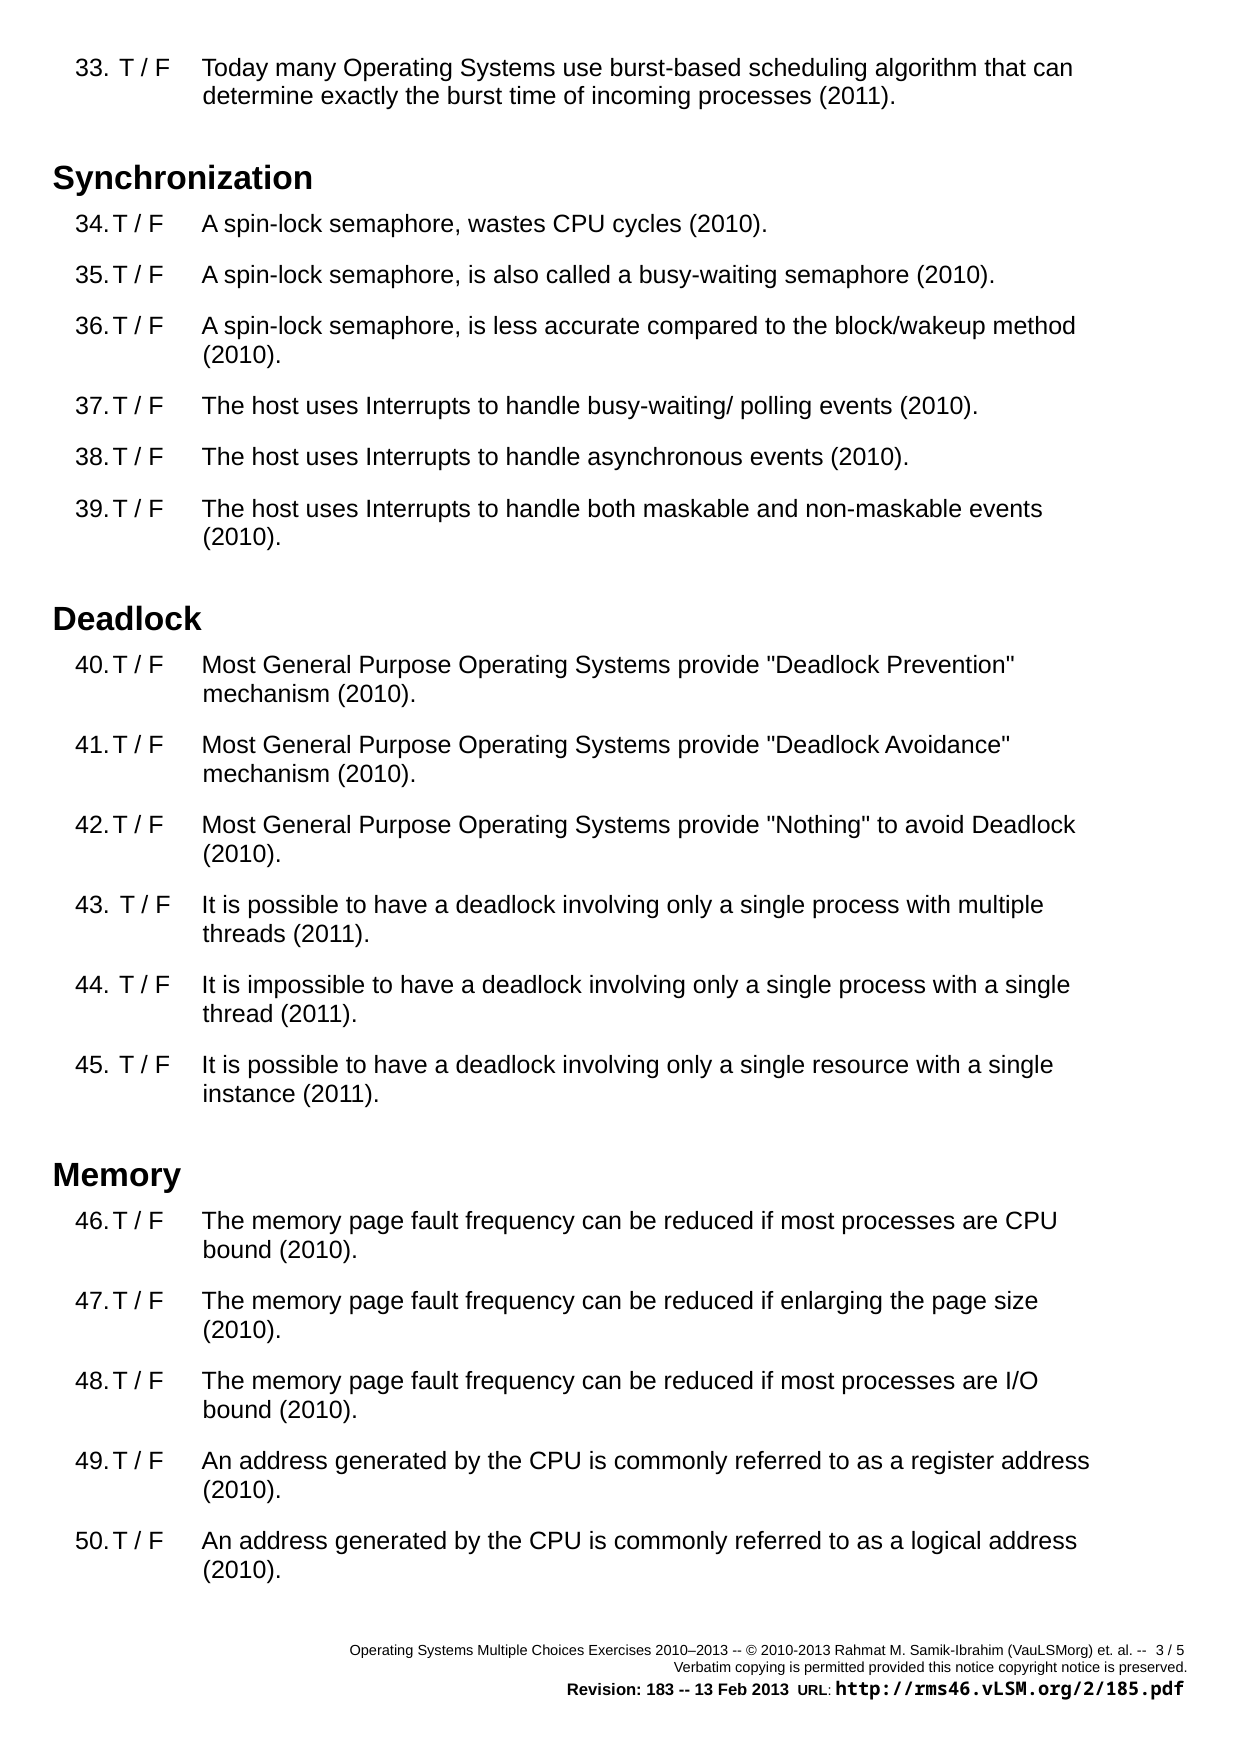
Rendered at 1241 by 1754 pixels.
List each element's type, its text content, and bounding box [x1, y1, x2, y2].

list T / F An address generated by the CPU is commonly referred to as a register address (2010). [75, 1446, 1113, 1503]
subtitle Synchronization [52, 157, 1188, 196]
list T / F It is possible to have a deadlock involving only a single resource with a single instance (2011). [75, 1050, 1113, 1107]
list T / F Most General Purpose Operating Systems provide "Nothing" to avoid Deadlock (2010). [75, 810, 1113, 867]
list T / F It is impossible to have a deadlock involving only a single process with a single thread (2011). [75, 970, 1113, 1027]
list T / F A spin-lock semaphore, wastes CPU cycles (2010). [75, 209, 1113, 237]
list T / F An address generated by the CPU is commonly referred to as a logical address (2010). [75, 1526, 1113, 1583]
list T / F Most General Purpose Operating Systems provide "Deadlock Avoidance" mechanism (2010). [75, 730, 1113, 787]
list T / F The memory page fault frequency can be reduced if most processes are CPU bound (2010). [75, 1206, 1113, 1263]
list T / F The host uses Interrupts to handle busy-waiting/ polling events (2010). [75, 391, 1113, 420]
list T / F The host uses Interrupts to handle asynchronous events (2010). [75, 442, 1113, 471]
list T / F A spin-lock semaphore, is also called a busy-waiting semaphore (2010). [75, 260, 1113, 289]
list T / F The host uses Interrupts to handle both maskable and non-maskable events (2010). [75, 494, 1113, 551]
list T / F Today many Operating Systems use burst-based scheduling algorithm that can determine exactly the burst time of incoming processes (2011). [75, 52, 1113, 110]
list T / F Most General Purpose Operating Systems provide "Deadlock Prevention" mechanism (2010). [75, 650, 1113, 707]
list T / F The memory page fault frequency can be reduced if enlarging the page size (2010). [75, 1286, 1113, 1343]
list T / F A spin-lock semaphore, is less accurate compared to the block/wakeup method (2010). [75, 311, 1113, 369]
subtitle Deadlock [52, 599, 1188, 637]
subtitle Memory [52, 1155, 1188, 1193]
list T / F It is possible to have a deadlock involving only a single process with multiple threads (2011). [75, 890, 1113, 947]
list T / F The memory page fault frequency can be reduced if most processes are I/O bound (2010). [75, 1366, 1113, 1423]
